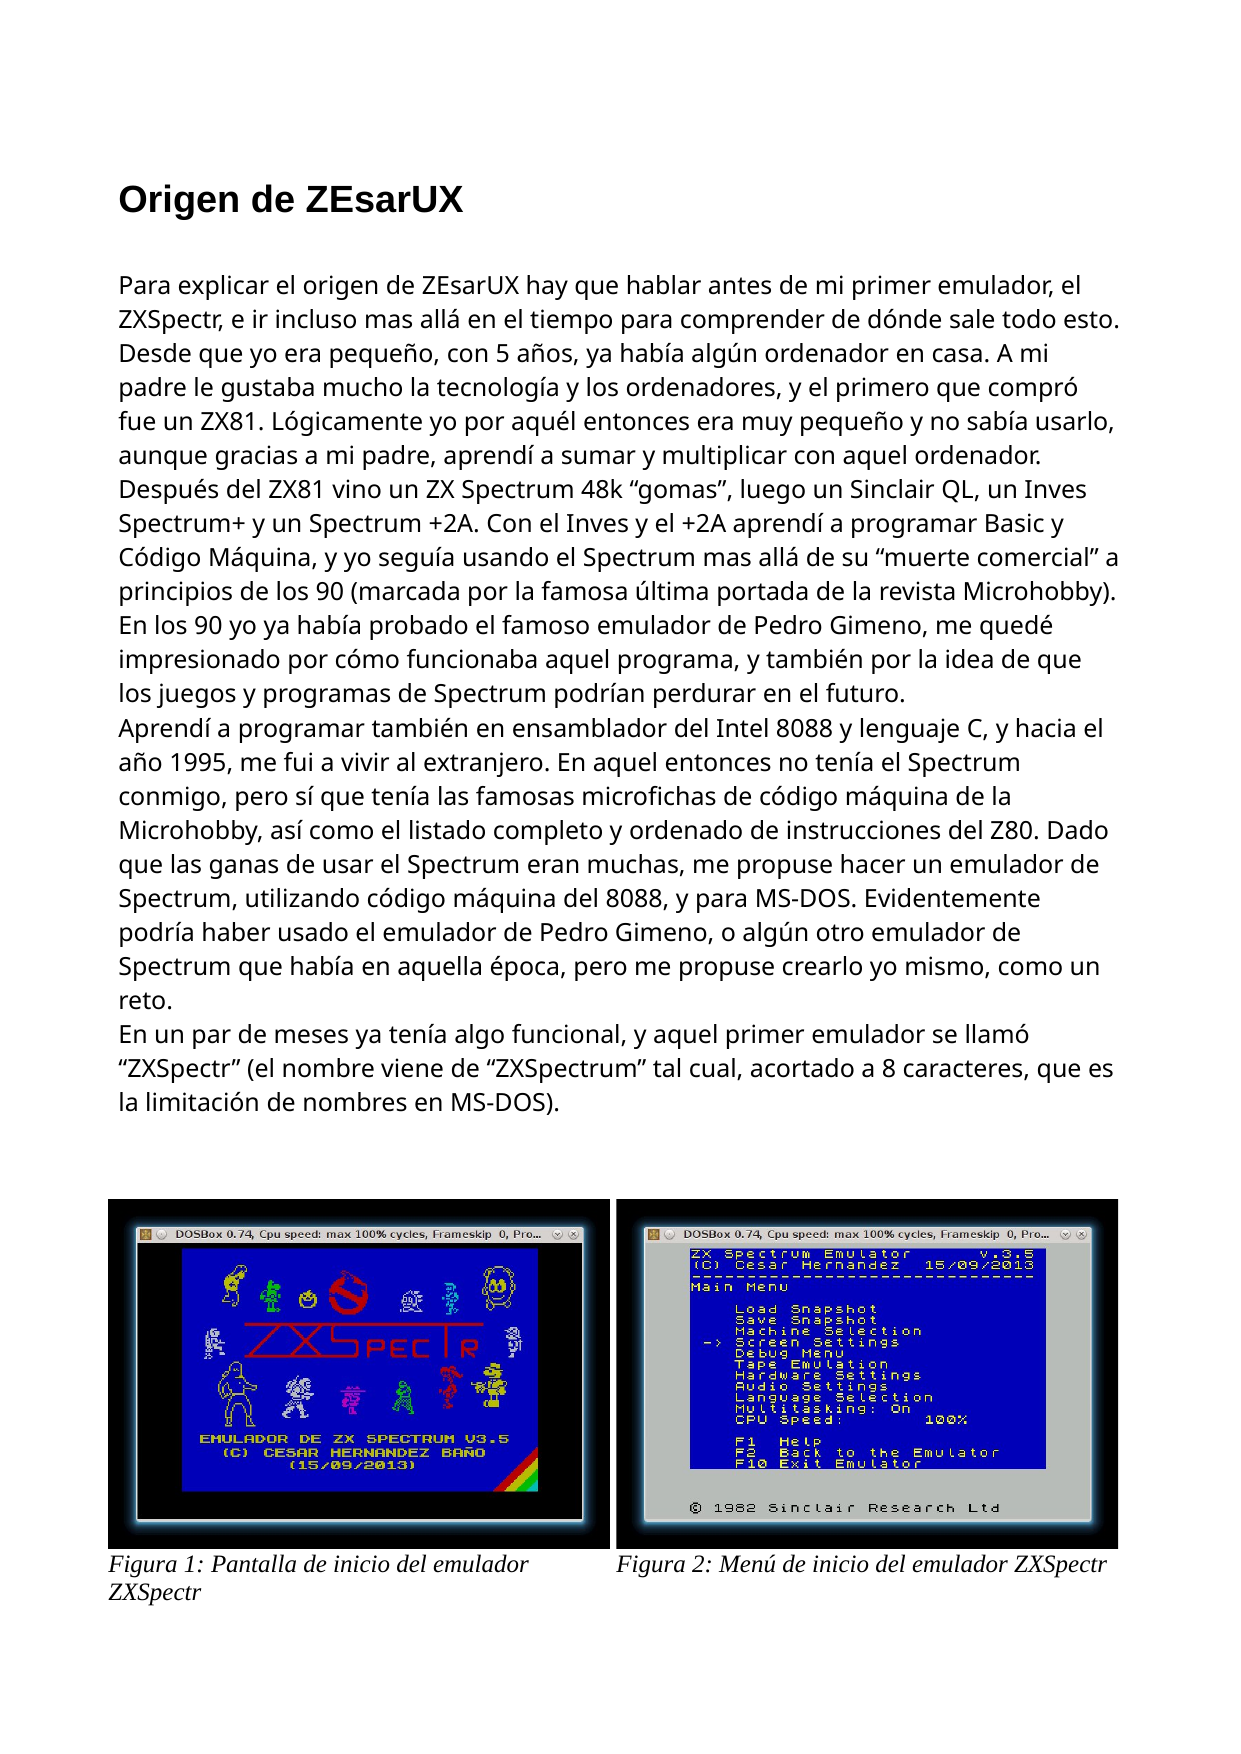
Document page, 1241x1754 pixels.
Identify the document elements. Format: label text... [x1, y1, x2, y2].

picture [616, 1199, 1119, 1549]
text En un par de meses ya tenía algo funcional, y aquel primer emulador se llamó “ZXSpectr” (el nombre viene de “ZXSpectrum” tal cual, acortado a 8 caracteres, que es la limitación de nombres en MS-DOS). [118, 1017, 1122, 1119]
text Para explicar el origen de ZEsarUX hay que hablar antes de mi primer emulador, el ZXSpectr, e ir incluso mas allá en el tiempo para comprender de dónde sale todo esto. Desde que yo era pequeño, con 5 años, ya había algún ordenador en casa. A mi padre le gustaba mucho la tecnología y los ordenadores, y el primero que compró fue un ZX81. Lógicamente yo por aquél entonces era muy pequeño y no sabía usarlo, aunque gracias a mi padre, aprendí a sumar y multiplicar con aquel ordenador. [118, 267, 1122, 472]
subtitle Origen de ZEsarUX [118, 177, 1122, 221]
picture [108, 1199, 610, 1549]
text Figura 1: Pantalla de inicio del emulador ZXSpectr [108, 1549, 610, 1606]
text Después del ZX81 vino un ZX Spectrum 48k “gomas”, luego un Sinclair QL, un Inves Spectrum+ y un Spectrum +2A. Con el Inves y el +2A aprendí a programar Basic y Código Máquina, y yo seguía usando el Spectrum mas allá de su “muerte comercial” a principios de los 90 (marcada por la famosa última portada de la revista Microhobby). [118, 472, 1122, 608]
text Aprendí a programar también en ensamblador del Intel 8088 y lenguaje C, y hacia el año 1995, me fui a vivir al extranjero. En aquel entonces no tenía el Spectrum conmigo, pero sí que tenía las famosas microfichas de código máquina de la Microhobby, así como el listado completo y ordenado de instrucciones del Z80. Dado que las ganas de usar el Spectrum eran muchas, me propuse hacer un emulador de Spectrum, utilizando código máquina del 8088, y para MS-DOS. Evidentemente podría haber usado el emulador de Pedro Gimeno, o algún otro emulador de Spectrum que había en aquella época, pero me propuse crearlo yo mismo, como un reto. [118, 710, 1122, 1017]
text Figura 2: Menú de inicio del emulador ZXSpectr [616, 1549, 1118, 1577]
text En los 90 yo ya había probado el famoso emulador de Pedro Gimeno, me quedé impresionado por cómo funcionaba aquel programa, y también por la idea de que los juegos y programas de Spectrum podrían perdurar en el futuro. [118, 608, 1122, 710]
